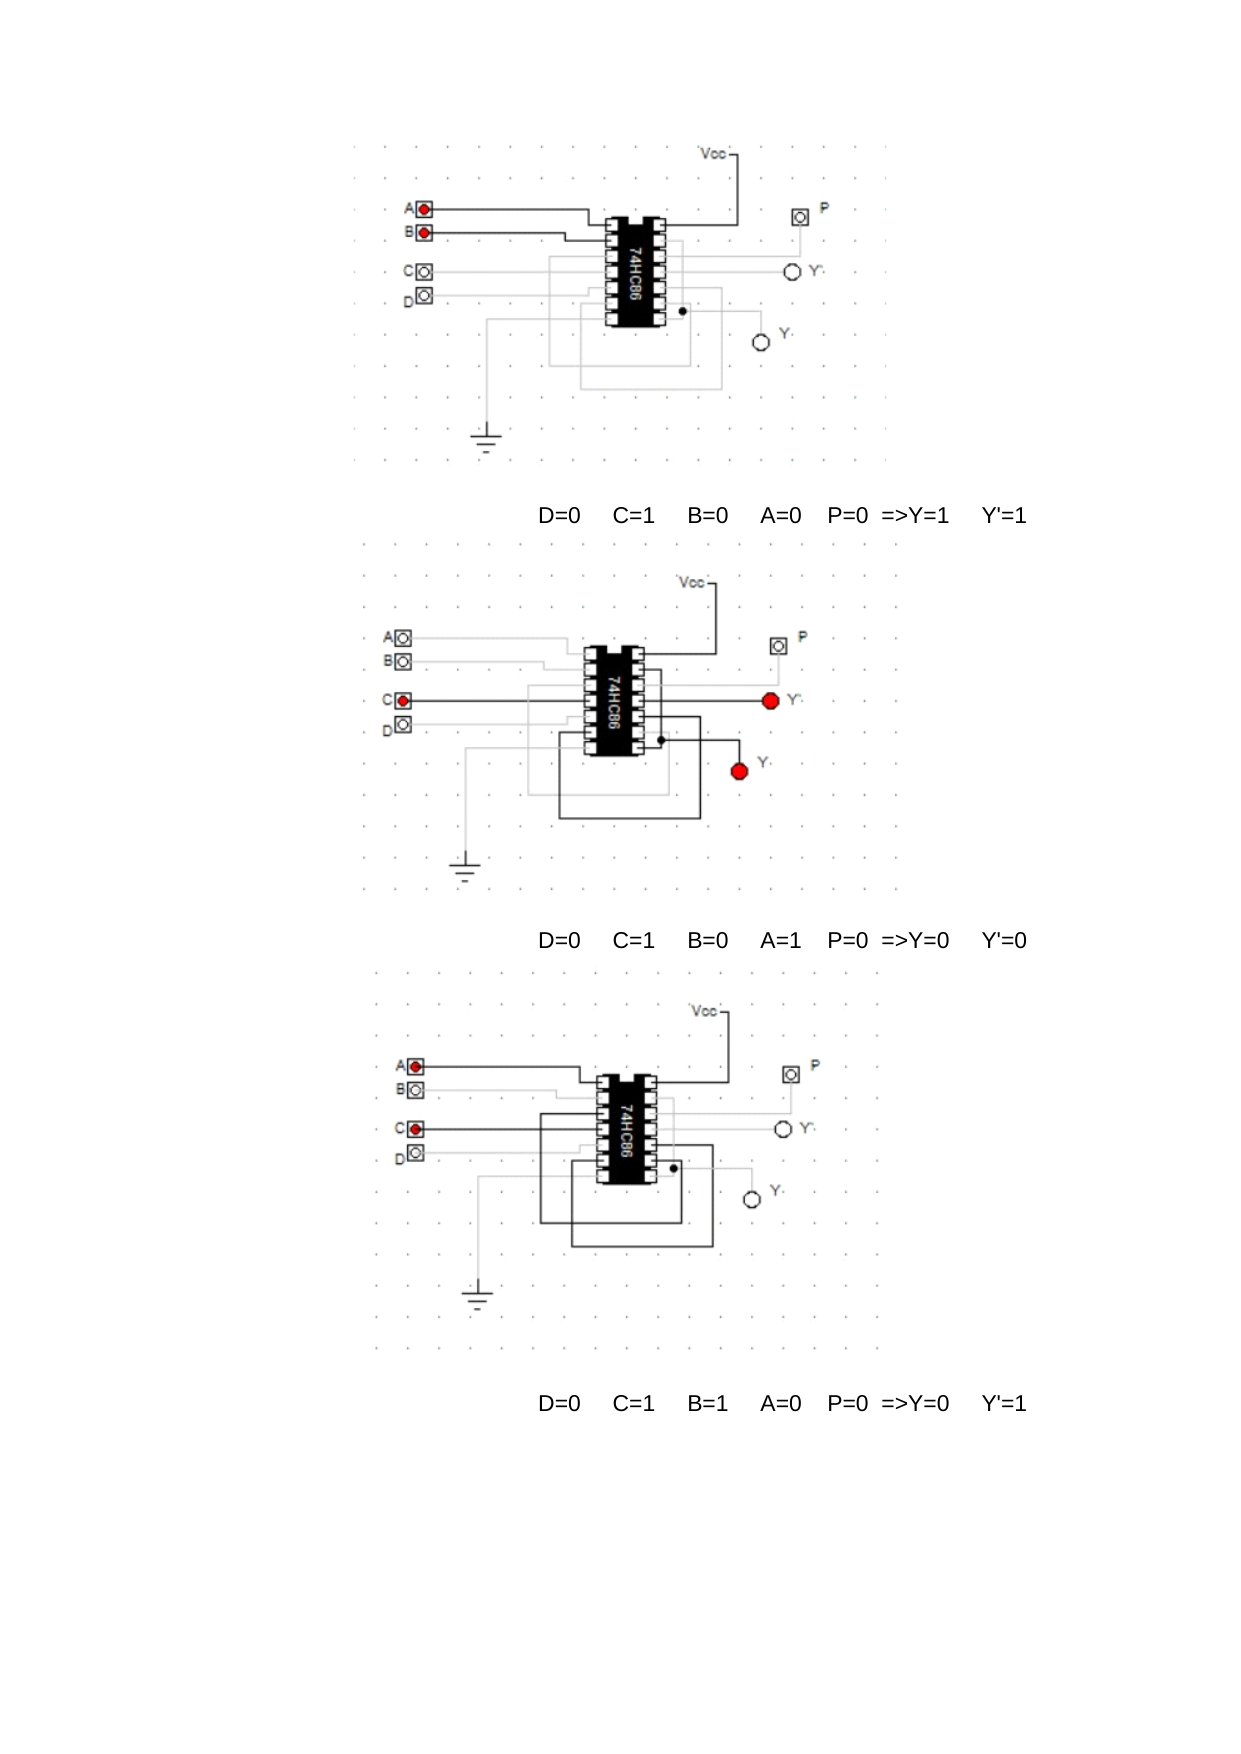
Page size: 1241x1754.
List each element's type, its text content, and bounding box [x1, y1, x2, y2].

text D=0 C=1 B=0 A=0 P=0 =>Y=1 Y'=1 [118, 502, 1122, 529]
text D=0 C=1 B=0 A=1 P=0 =>Y=0 Y'=0 [118, 927, 1122, 953]
text D=0 C=1 B=1 A=0 P=0 =>Y=0 Y'=1 [118, 1390, 1122, 1416]
